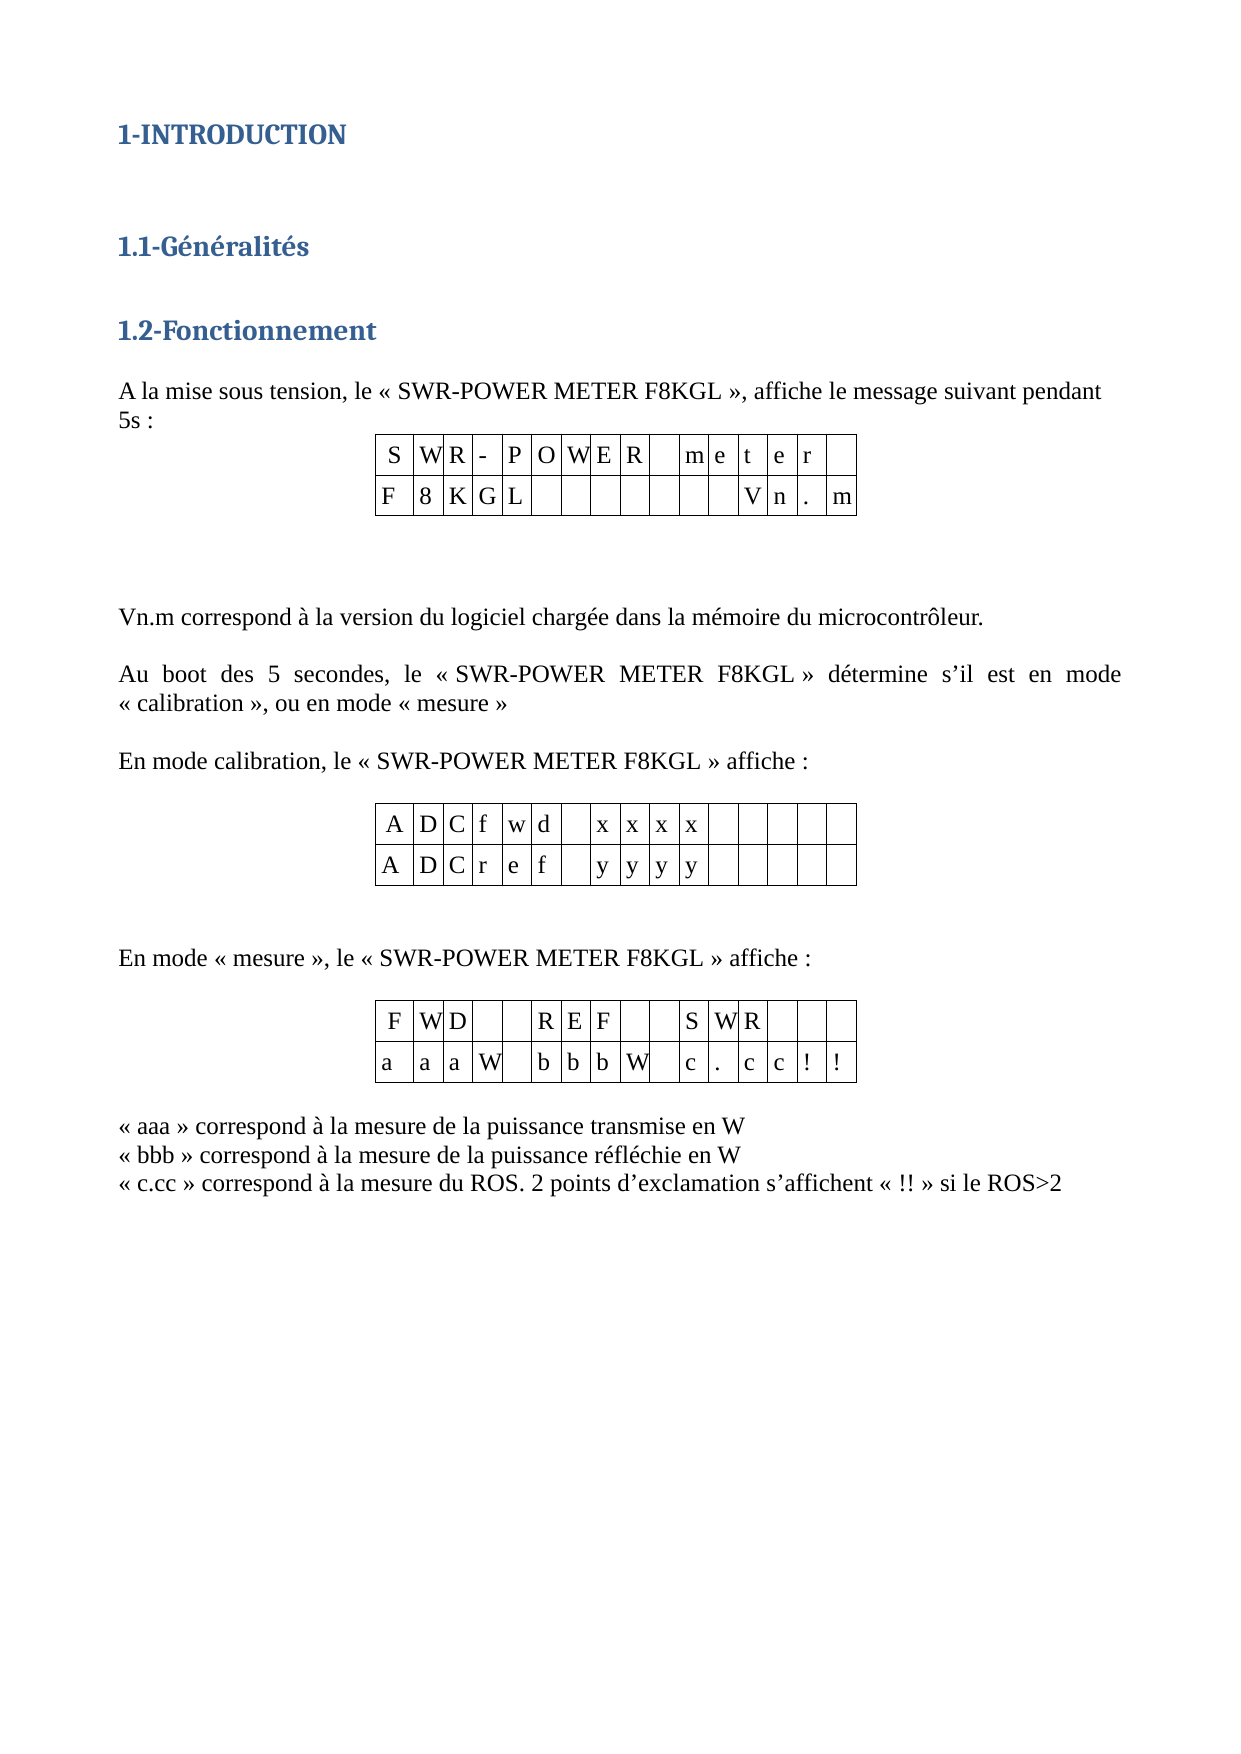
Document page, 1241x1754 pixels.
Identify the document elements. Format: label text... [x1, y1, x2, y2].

table_cell [680, 476, 708, 515]
table_header r [798, 435, 826, 474]
table_header E [591, 435, 620, 474]
text Vn.m correspond à la version du logiciel chargée dans la mémoire du microcontrôleur. [118, 602, 1122, 631]
table_header [827, 1001, 856, 1041]
table_cell W [621, 1042, 649, 1082]
table_cell V [739, 476, 767, 515]
table_header x [680, 804, 708, 844]
table_cell [591, 476, 620, 515]
table_cell e [503, 845, 531, 885]
table_header S [376, 435, 413, 474]
table_cell b [532, 1042, 561, 1082]
table_header [798, 804, 826, 844]
table_header D [444, 1001, 472, 1041]
table_header R [444, 435, 472, 474]
table_header F [591, 1001, 620, 1041]
table_cell [562, 845, 590, 885]
table_cell ! [798, 1042, 826, 1082]
table_header D [414, 804, 443, 844]
table_header [798, 1001, 826, 1041]
table_cell a [414, 1042, 443, 1082]
text « bbb » correspond à la mesure de la puissance réfléchie en W [118, 1140, 1122, 1168]
table_header t [739, 435, 767, 474]
table_header [650, 1001, 679, 1041]
table_header W [414, 1001, 443, 1041]
table_header - [473, 435, 502, 474]
table_cell y [650, 845, 679, 885]
table_cell n [768, 476, 797, 515]
table_header R [621, 435, 649, 474]
table_header R [739, 1001, 767, 1041]
table_cell c [739, 1042, 767, 1082]
table_header [827, 435, 856, 474]
table_header [503, 1001, 531, 1041]
table_header [473, 1001, 502, 1041]
table_cell F [376, 476, 413, 515]
subtitle 1-INTRODUCTION [118, 118, 1122, 152]
table_header [709, 804, 738, 844]
table_cell C [444, 845, 472, 885]
table_cell r [473, 845, 502, 885]
table_header [621, 1001, 649, 1041]
table_cell W [473, 1042, 502, 1082]
table_cell m [827, 476, 856, 515]
table_cell [532, 476, 561, 515]
table_header [739, 804, 767, 844]
table_cell [650, 1042, 679, 1082]
table_header S [680, 1001, 708, 1041]
table_cell [739, 845, 767, 885]
table_header O [532, 435, 561, 474]
table_cell D [414, 845, 443, 885]
table_cell [709, 845, 738, 885]
text En mode « mesure », le « SWR-POWER METER F8KGL » affiche : [118, 943, 1122, 971]
table_header [827, 804, 856, 844]
table_header C [444, 804, 472, 844]
table_cell A [376, 845, 413, 885]
table_header m [680, 435, 708, 474]
table_cell y [680, 845, 708, 885]
subtitle 1.1-Généralités [118, 230, 1122, 264]
table_cell c [768, 1042, 797, 1082]
table_header E [562, 1001, 590, 1041]
table_cell [503, 1042, 531, 1082]
table_header W [562, 435, 590, 474]
table_cell K [444, 476, 472, 515]
table_cell y [591, 845, 620, 885]
table_header w [503, 804, 531, 844]
table_header W [414, 435, 443, 474]
table_cell b [591, 1042, 620, 1082]
table_header R [532, 1001, 561, 1041]
table_cell . [709, 1042, 738, 1082]
subtitle 1.2-Fonctionnement [118, 314, 1122, 347]
table_cell y [621, 845, 649, 885]
table_header W [709, 1001, 738, 1041]
table_cell G [473, 476, 502, 515]
table_cell L [503, 476, 531, 515]
table_header e [768, 435, 797, 474]
table_cell f [532, 845, 561, 885]
table_header P [503, 435, 531, 474]
table_cell [650, 476, 679, 515]
table_header [768, 1001, 797, 1041]
table_header [650, 435, 679, 474]
table_cell [798, 845, 826, 885]
table_cell b [562, 1042, 590, 1082]
table_header e [709, 435, 738, 474]
table_cell [562, 476, 590, 515]
table_header d [532, 804, 561, 844]
text En mode calibration, le « SWR-POWER METER F8KGL » affiche : [118, 746, 1122, 774]
table_cell ! [827, 1042, 856, 1082]
table_cell . [798, 476, 826, 515]
table_cell a [376, 1042, 413, 1082]
table_header [562, 804, 590, 844]
text Au boot des 5 secondes, le « SWR-POWER METER F8KGL » détermine s’il est en mode « calibration », ou en mode « mesure » [118, 659, 1122, 717]
text « aaa » correspond à la mesure de la puissance transmise en W [118, 1111, 1122, 1140]
table_header F [376, 1001, 413, 1041]
table_header A [376, 804, 413, 844]
table_header [768, 804, 797, 844]
table_cell [827, 845, 856, 885]
text « c.cc » correspond à la mesure du ROS. 2 points d’exclamation s’affichent « !! » si le ROS>2 [118, 1168, 1122, 1197]
table_cell 8 [414, 476, 443, 515]
table_cell [768, 845, 797, 885]
table_header x [621, 804, 649, 844]
table_cell [709, 476, 738, 515]
table_cell a [444, 1042, 472, 1082]
table_header x [650, 804, 679, 844]
table_header f [473, 804, 502, 844]
table_header x [591, 804, 620, 844]
text A la mise sous tension, le « SWR-POWER METER F8KGL », affiche le message suivant pendant 5s : [118, 376, 1122, 434]
table_cell c [680, 1042, 708, 1082]
table_cell [621, 476, 649, 515]
